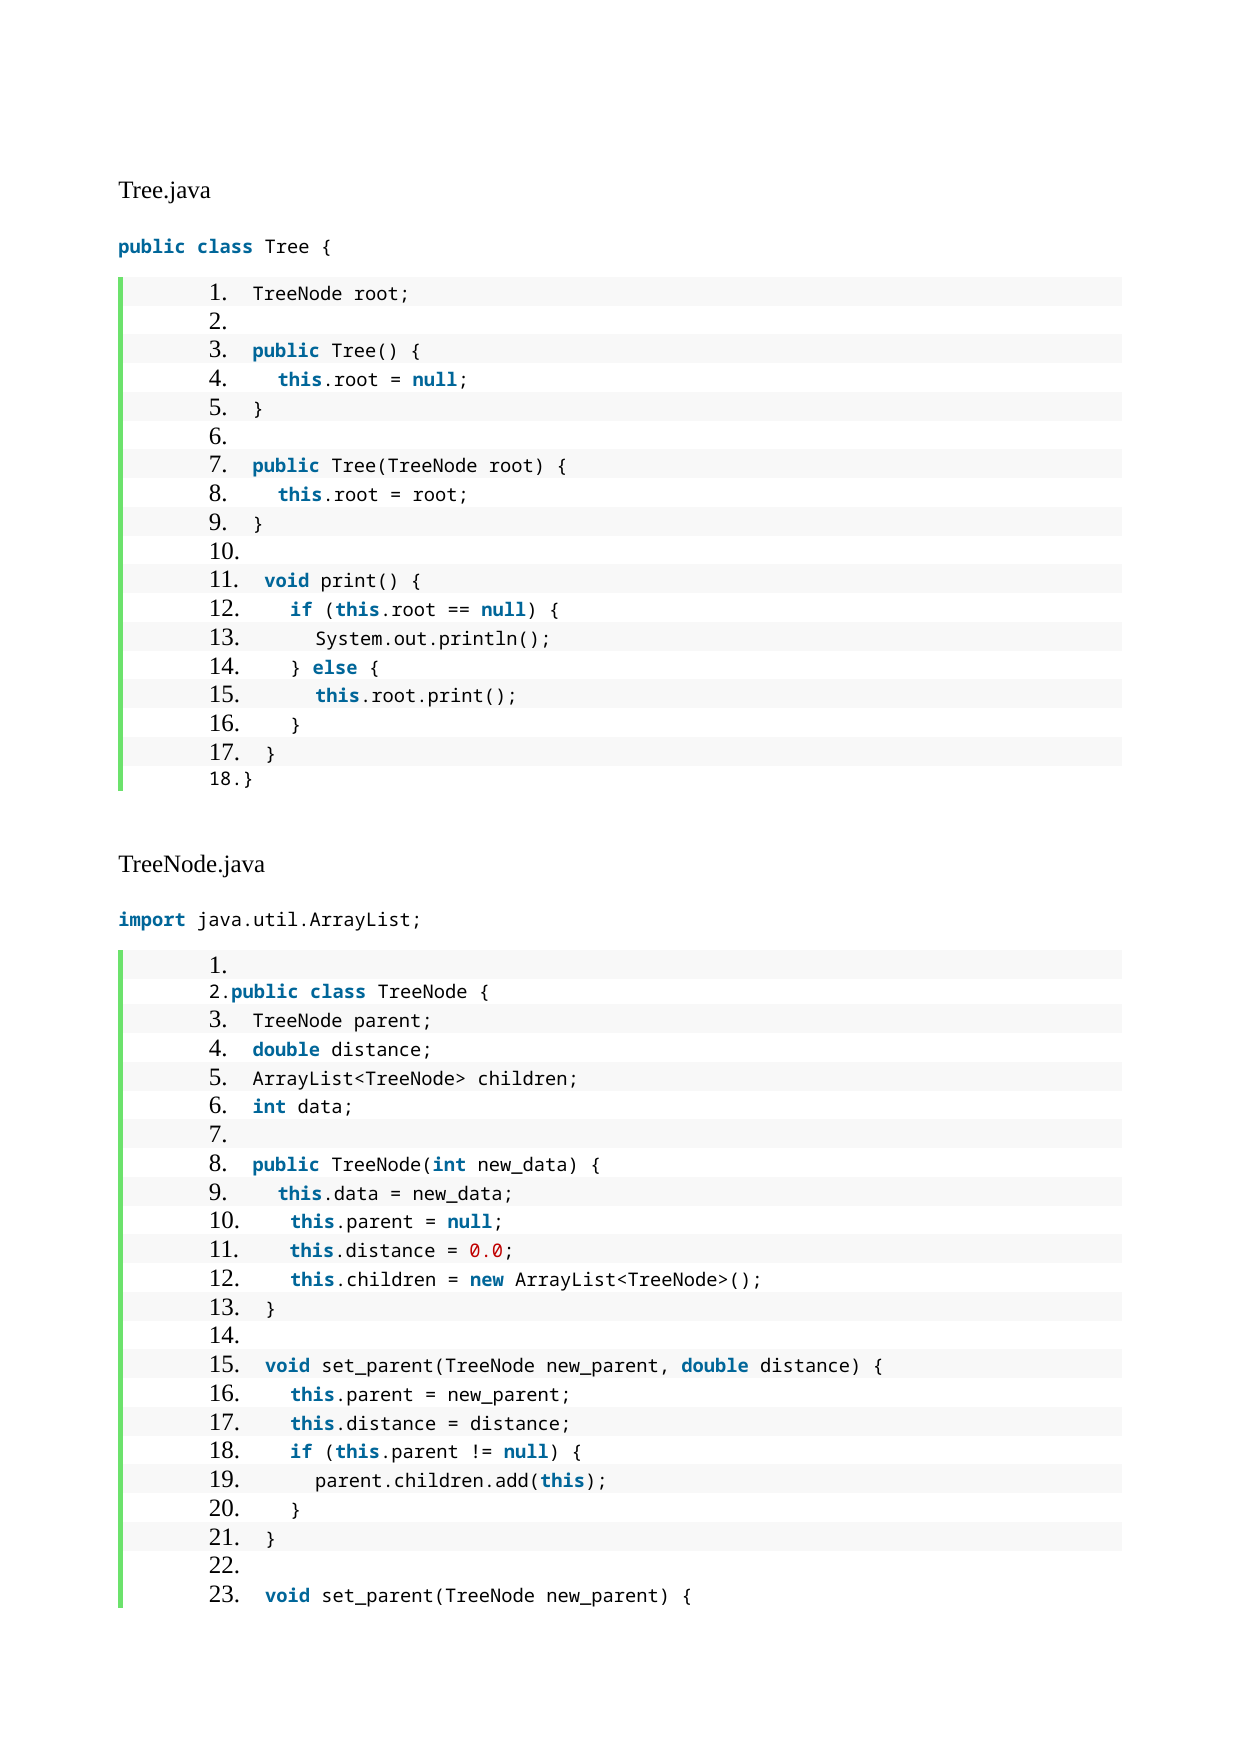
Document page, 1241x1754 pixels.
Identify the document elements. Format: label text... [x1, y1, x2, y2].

list int data; [123, 1091, 1122, 1119]
list this.distance = distance; [123, 1407, 1122, 1436]
list if (this.parent != null) { [123, 1436, 1122, 1464]
list } [123, 507, 1122, 536]
list this.root.print(); [123, 679, 1122, 708]
text public class Tree { [118, 233, 1122, 259]
list } [123, 766, 1122, 791]
list this.parent = new_parent; [123, 1378, 1122, 1407]
list } [123, 1522, 1122, 1551]
list this.children = new ArrayList<TreeNode>(); [123, 1263, 1122, 1292]
list } [123, 737, 1122, 766]
list void print() { [123, 564, 1122, 593]
text import java.util.ArrayList; [118, 906, 1122, 932]
list this.parent = null; [123, 1206, 1122, 1234]
list double distance; [123, 1033, 1122, 1062]
list } else { [123, 651, 1122, 679]
list } [123, 708, 1122, 737]
list } [123, 1292, 1122, 1321]
text Tree.java [118, 176, 1122, 204]
list ArrayList<TreeNode> children; [123, 1062, 1122, 1091]
list this.root = root; [123, 478, 1122, 507]
list } [123, 1493, 1122, 1522]
list TreeNode parent; [123, 1004, 1122, 1033]
list public Tree(TreeNode root) { [123, 449, 1122, 478]
list void set_parent(TreeNode new_parent, double distance) { [123, 1349, 1122, 1378]
list this.root = null; [123, 363, 1122, 392]
list System.out.println(); [123, 622, 1122, 651]
list } [123, 392, 1122, 421]
list public Tree() { [123, 334, 1122, 363]
list parent.children.add(this); [123, 1464, 1122, 1493]
text TreeNode.java [118, 849, 1122, 877]
list void set_parent(TreeNode new_parent) { [123, 1579, 1122, 1608]
list this.distance = 0.0; [123, 1234, 1122, 1263]
list if (this.root == null) { [123, 593, 1122, 622]
list public class TreeNode { [123, 979, 1122, 1004]
list TreeNode root; [123, 277, 1122, 306]
list public TreeNode(int new_data) { [123, 1148, 1122, 1177]
list this.data = new_data; [123, 1177, 1122, 1206]
